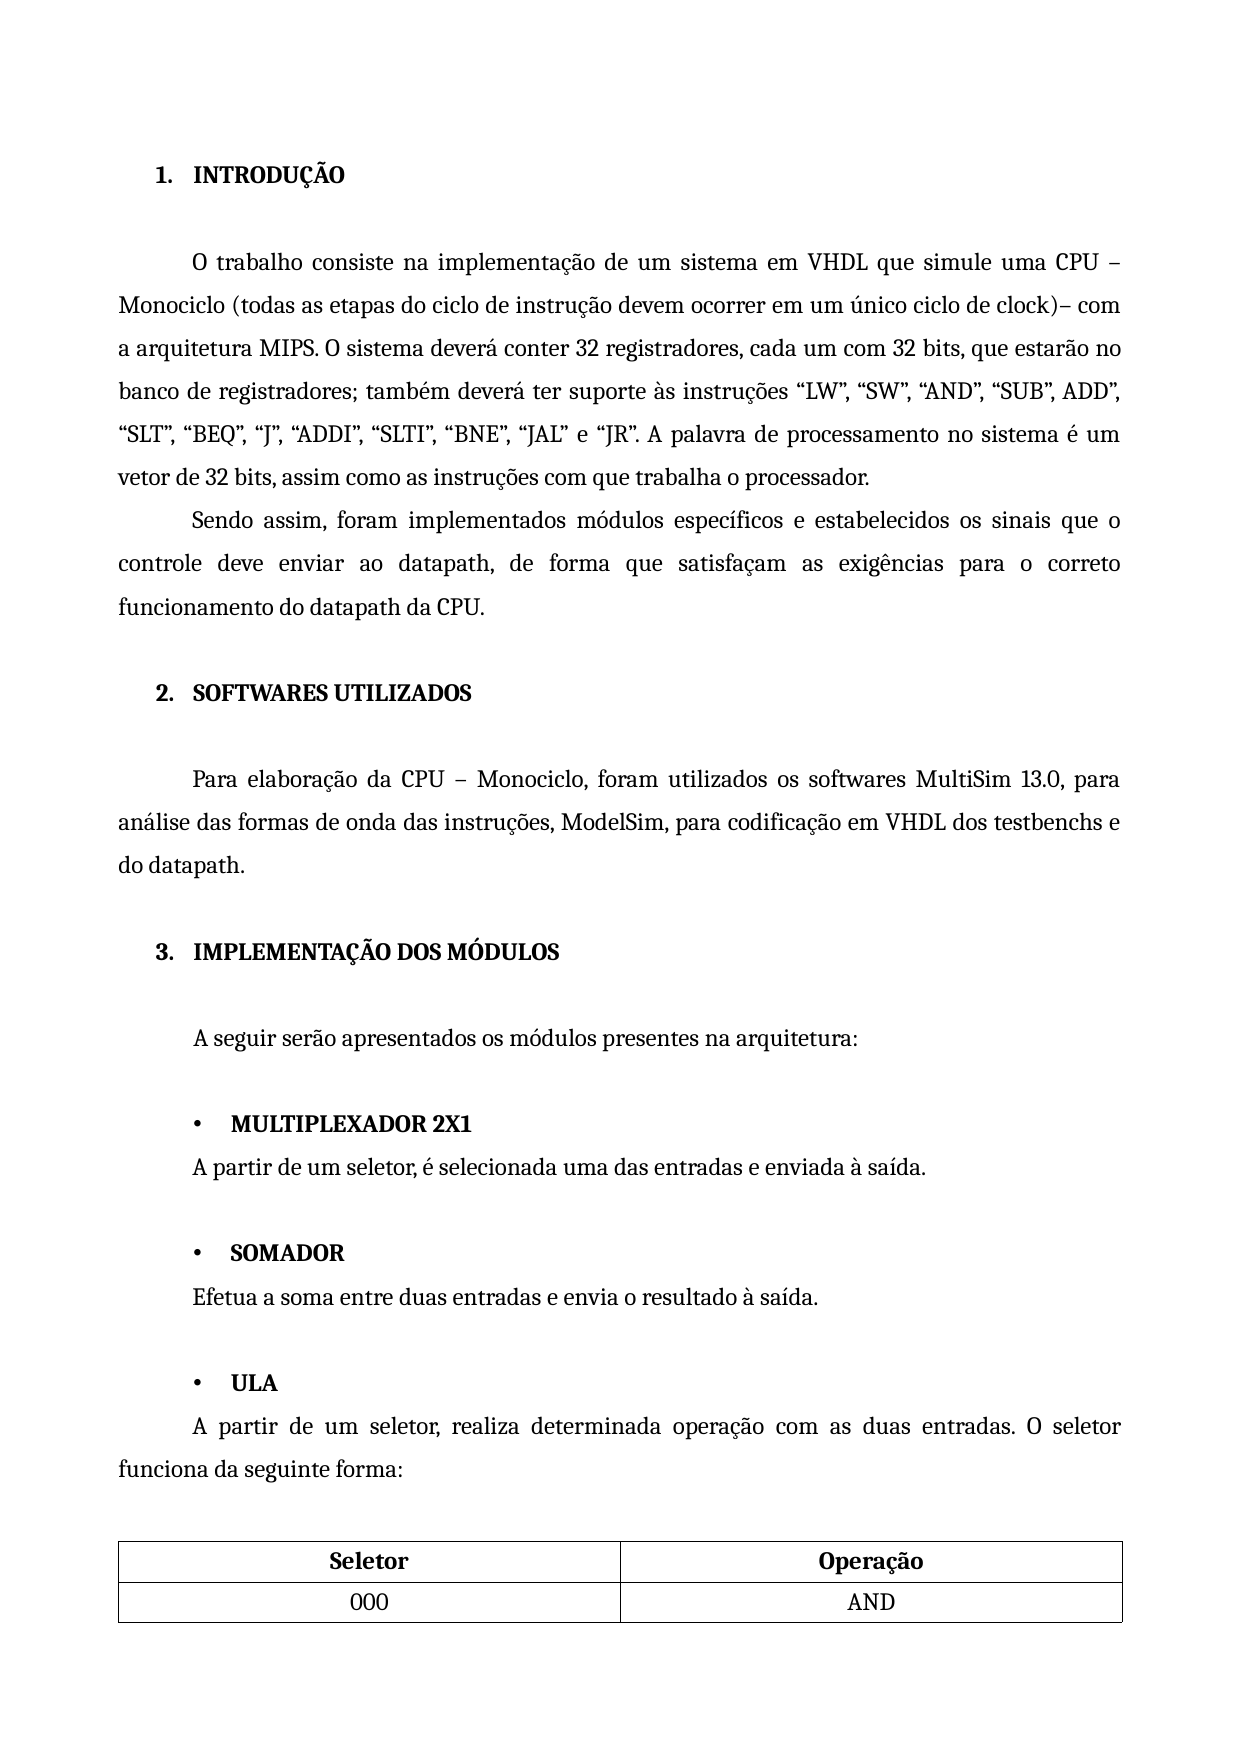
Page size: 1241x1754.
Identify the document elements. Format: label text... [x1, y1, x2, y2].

table_cell 000 [119, 1583, 620, 1622]
text Sendo assim, foram implementados módulos específicos e estabelecidos os sinais que o controle deve enviar ao datapath, de forma que satisfaçam as exigências para o correto funcionamento do datapath da CPU. [118, 506, 1122, 621]
text O trabalho consiste na implementação de um sistema em VHDL que simule uma CPU – Monociclo (todas as etapas do ciclo de instrução devem ocorrer em um único ciclo de clock)– com a arquitetura MIPS. O sistema deverá conter 32 registradores, cada um com 32 bits, que estarão no banco de registradores; também deverá ter suporte às instruções “LW”, “SW”, “AND”, “SUB”, ADD”, “SLT”, “BEQ”, “J”, “ADDI”, “SLTI”, “BNE”, “JAL” e “JR”. A palavra de processamento no sistema é um vetor de 32 bits, assim como as instruções com que trabalha o processador. [118, 247, 1122, 492]
list ULA [193, 1369, 1122, 1397]
list IMPLEMENTAÇÃO DOS MÓDULOS [156, 937, 1122, 966]
table_header Operação [621, 1542, 1122, 1582]
list SOFTWARES UTILIZADOS [156, 679, 1122, 707]
text A partir de um seletor, realiza determinada operação com as duas entradas. O seletor funciona da seguinte forma: [118, 1412, 1122, 1484]
table_header Seletor [119, 1542, 620, 1582]
list INTRODUÇÃO [156, 161, 1122, 190]
table_cell AND [621, 1583, 1122, 1622]
list SOMADOR [193, 1239, 1122, 1268]
list MULTIPLEXADOR 2X1 [193, 1110, 1122, 1139]
list A seguir serão apresentados os módulos presentes na arquitetura: [156, 1024, 1122, 1052]
text A partir de um seletor, é selecionada uma das entradas e enviada à saída. [118, 1153, 1122, 1182]
text Efetua a soma entre duas entradas e envia o resultado à saída. [118, 1282, 1122, 1311]
text Para elaboração da CPU – Monociclo, foram utilizados os softwares MultiSim 13.0, para análise das formas de onda das instruções, ModelSim, para codificação em VHDL dos testbenchs e do datapath. [118, 765, 1122, 880]
